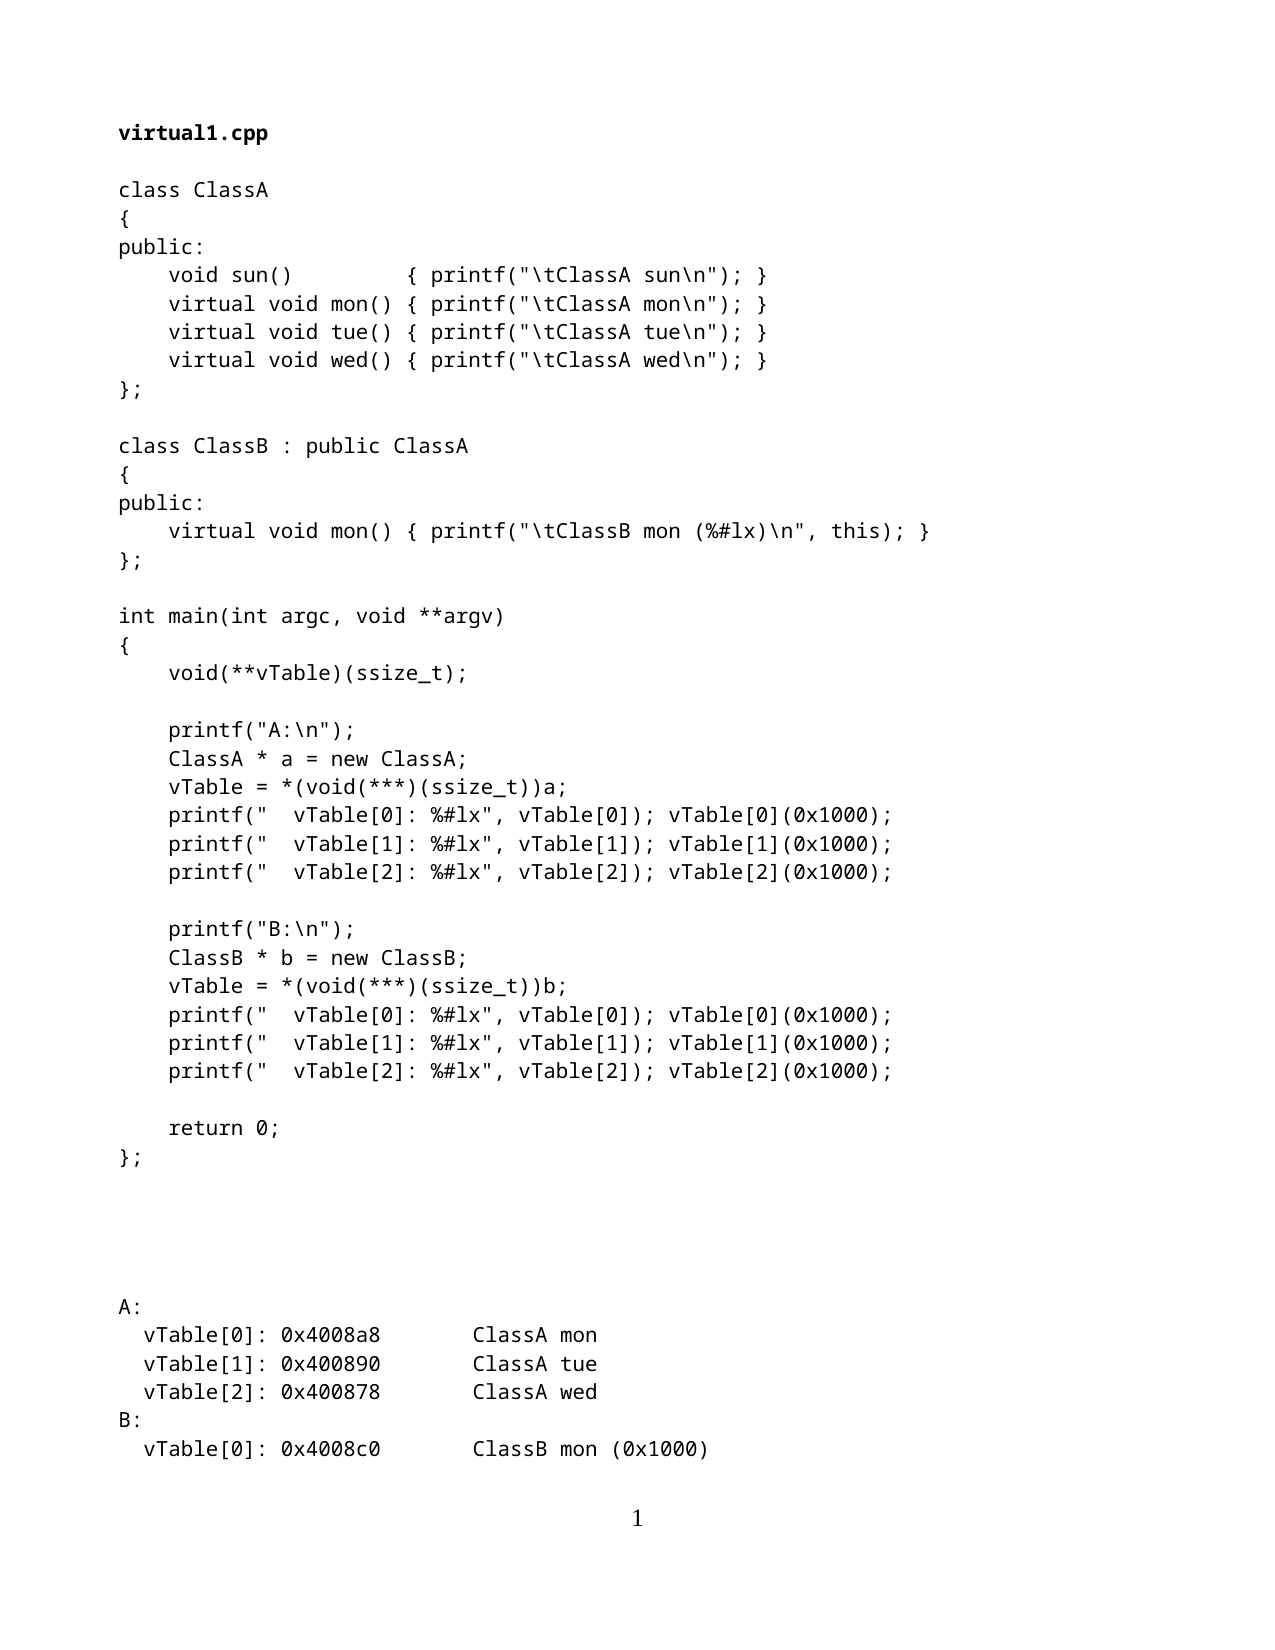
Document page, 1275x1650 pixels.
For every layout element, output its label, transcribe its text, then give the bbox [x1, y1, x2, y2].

text A: [118, 1292, 1157, 1320]
text virtual1.cpp [118, 118, 1157, 147]
text printf(" vTable[0]: %#lx", vTable[0]); vTable[0](0x1000); [118, 1000, 1157, 1028]
text virtual void tue() { printf("\tClassA tue\n"); } [118, 317, 1157, 346]
text { [118, 459, 1157, 488]
text int main(int argc, void **argv) [118, 602, 1157, 630]
text vTable[0]: 0x4008a8 ClassA mon [118, 1320, 1157, 1349]
text virtual void wed() { printf("\tClassA wed\n"); } [118, 346, 1157, 374]
text }; [118, 1142, 1157, 1170]
text void sun() { printf("\tClassA sun\n"); } [118, 260, 1157, 289]
text printf(" vTable[1]: %#lx", vTable[1]); vTable[1](0x1000); [118, 1028, 1157, 1057]
text void(**vTable)(ssize_t); [118, 658, 1157, 687]
text { [118, 203, 1157, 232]
text ClassA * a = new ClassA; [118, 744, 1157, 772]
text vTable = *(void(***)(ssize_t))a; [118, 772, 1157, 801]
text virtual void mon() { printf("\tClassA mon\n"); } [118, 289, 1157, 317]
text return 0; [118, 1113, 1157, 1142]
text printf(" vTable[2]: %#lx", vTable[2]); vTable[2](0x1000); [118, 857, 1157, 886]
text vTable = *(void(***)(ssize_t))b; [118, 971, 1157, 1000]
text printf(" vTable[2]: %#lx", vTable[2]); vTable[2](0x1000); [118, 1057, 1157, 1085]
text B: [118, 1406, 1157, 1434]
text virtual void mon() { printf("\tClassB mon (%#lx)\n", this); } [118, 516, 1157, 545]
text ClassB * b = new ClassB; [118, 943, 1157, 971]
text vTable[2]: 0x400878 ClassA wed [118, 1377, 1157, 1406]
text printf("B:\n"); [118, 914, 1157, 943]
text class ClassB : public ClassA [118, 431, 1157, 459]
text public: [118, 488, 1157, 516]
text printf(" vTable[1]: %#lx", vTable[1]); vTable[1](0x1000); [118, 829, 1157, 857]
text }; [118, 545, 1157, 573]
text { [118, 630, 1157, 658]
text public: [118, 232, 1157, 260]
text class ClassA [118, 175, 1157, 203]
text }; [118, 374, 1157, 402]
text vTable[1]: 0x400890 ClassA tue [118, 1349, 1157, 1377]
text printf(" vTable[0]: %#lx", vTable[0]); vTable[0](0x1000); [118, 801, 1157, 829]
text printf("A:\n"); [118, 715, 1157, 744]
text vTable[0]: 0x4008c0 ClassB mon (0x1000) [118, 1434, 1157, 1462]
